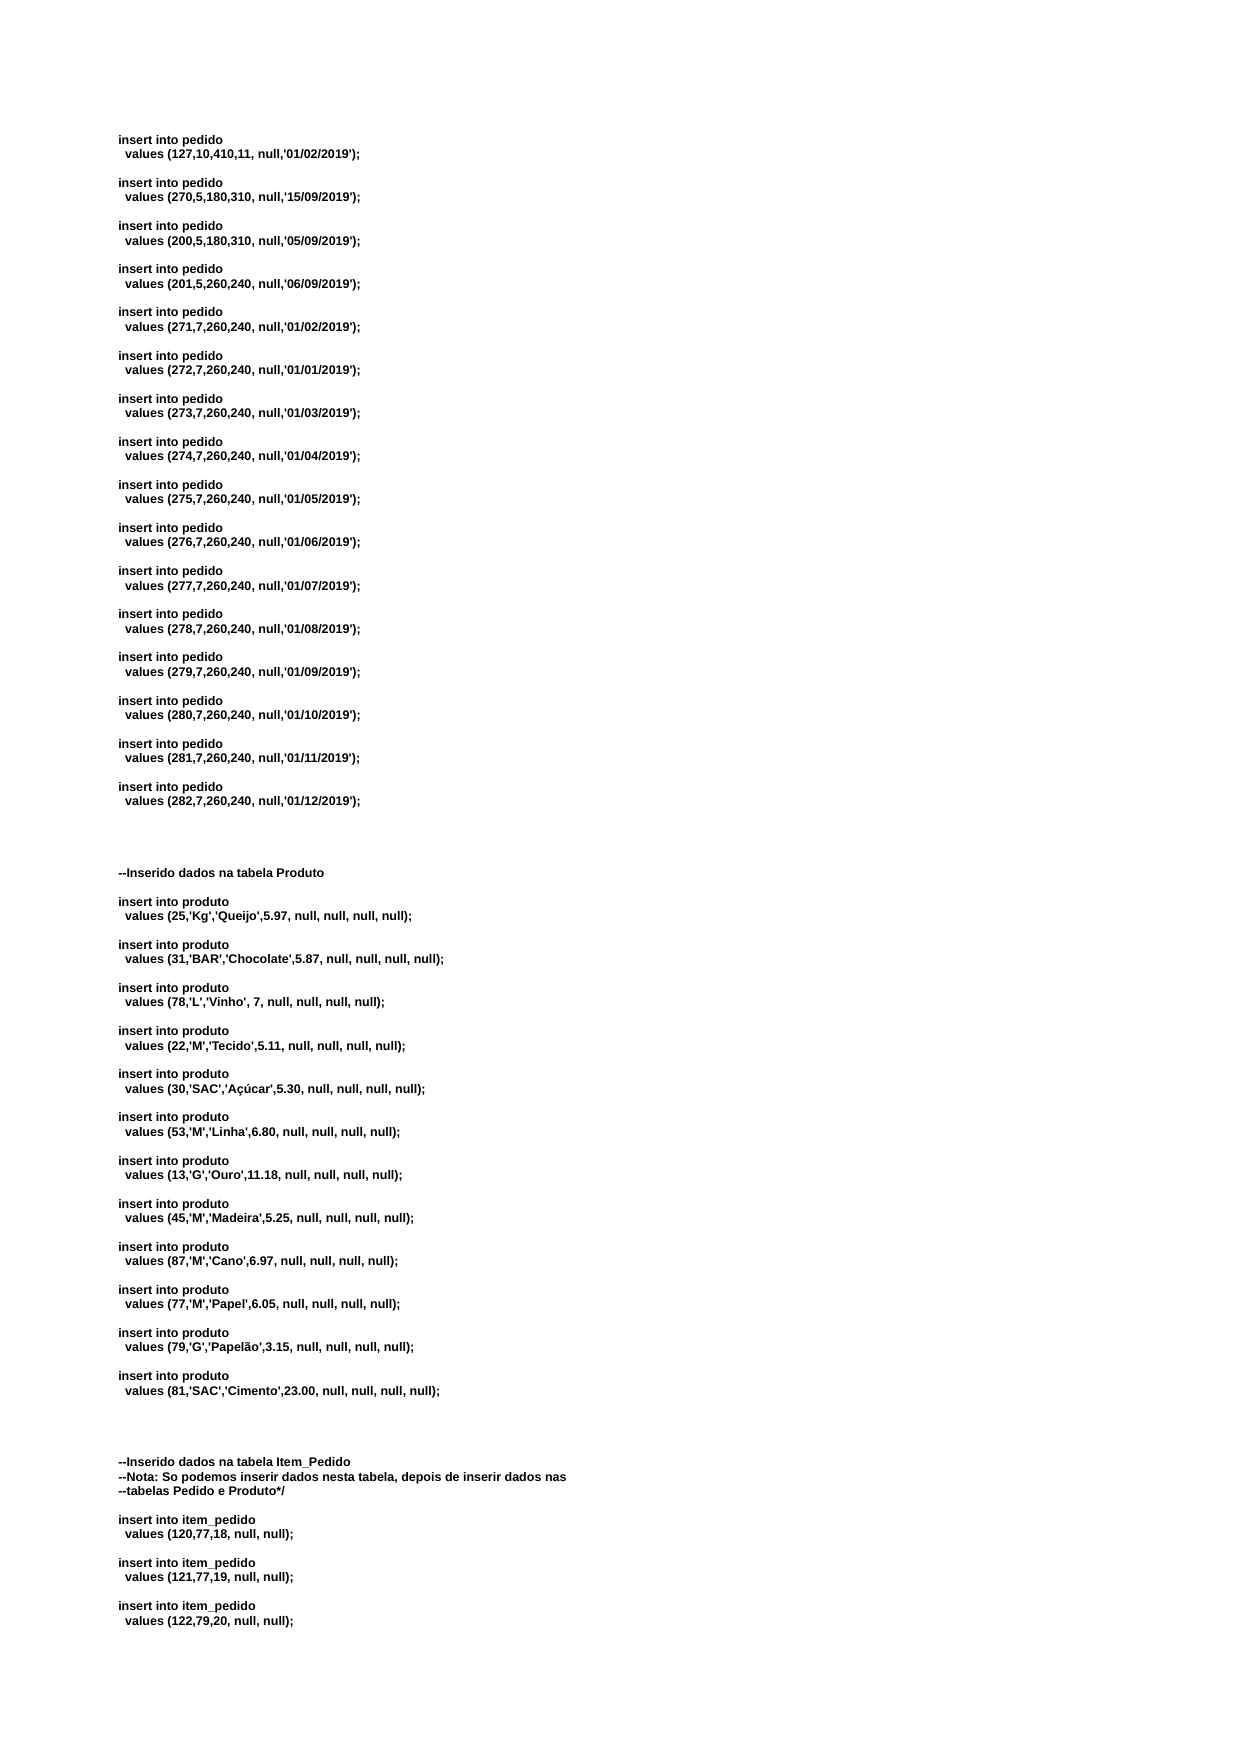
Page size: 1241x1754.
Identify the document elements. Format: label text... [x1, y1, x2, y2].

text insert into pedido [118, 564, 1122, 578]
text values (276,7,260,240, null,'01/06/2019'); [118, 535, 1122, 549]
text insert into produto [118, 1239, 1122, 1254]
text insert into produto [118, 981, 1122, 995]
text values (13,'G','Ouro',11.18, null, null, null, null); [118, 1167, 1122, 1182]
text values (272,7,260,240, null,'01/01/2019'); [118, 362, 1122, 377]
text insert into pedido [118, 521, 1122, 535]
text values (273,7,260,240, null,'01/03/2019'); [118, 406, 1122, 420]
text insert into produto [118, 1110, 1122, 1124]
text insert into produto [118, 1326, 1122, 1340]
text --Inserido dados na tabela Produto [118, 866, 1122, 880]
text insert into pedido [118, 607, 1122, 621]
text values (45,'M','Madeira',5.25, null, null, null, null); [118, 1211, 1122, 1225]
text insert into produto [118, 1067, 1122, 1081]
text insert into pedido [118, 391, 1122, 406]
text insert into produto [118, 1196, 1122, 1211]
text values (122,79,20, null, null); [118, 1613, 1122, 1627]
text insert into pedido [118, 434, 1122, 449]
text values (25,'Kg','Queijo',5.97, null, null, null, null); [118, 909, 1122, 923]
text insert into item_pedido [118, 1556, 1122, 1570]
text values (279,7,260,240, null,'01/09/2019'); [118, 664, 1122, 679]
text insert into pedido [118, 477, 1122, 492]
text insert into pedido [118, 219, 1122, 233]
text values (30,'SAC','Açúcar',5.30, null, null, null, null); [118, 1081, 1122, 1096]
text insert into produto [118, 1369, 1122, 1383]
text insert into pedido [118, 132, 1122, 147]
text values (200,5,180,310, null,'05/09/2019'); [118, 233, 1122, 247]
text insert into pedido [118, 736, 1122, 751]
text insert into produto [118, 1282, 1122, 1297]
text values (77,'M','Papel',6.05, null, null, null, null); [118, 1297, 1122, 1311]
text values (275,7,260,240, null,'01/05/2019'); [118, 492, 1122, 506]
text values (79,'G','Papelão',3.15, null, null, null, null); [118, 1340, 1122, 1354]
text insert into produto [118, 1153, 1122, 1167]
text values (22,'M','Tecido',5.11, null, null, null, null); [118, 1038, 1122, 1052]
text values (201,5,260,240, null,'06/09/2019'); [118, 276, 1122, 291]
text --Inserido dados na tabela Item_Pedido [118, 1455, 1122, 1469]
text values (280,7,260,240, null,'01/10/2019'); [118, 707, 1122, 722]
text insert into item_pedido [118, 1599, 1122, 1613]
text values (274,7,260,240, null,'01/04/2019'); [118, 449, 1122, 463]
text values (78,'L','Vinho', 7, null, null, null, null); [118, 995, 1122, 1009]
text insert into pedido [118, 348, 1122, 362]
text values (270,5,180,310, null,'15/09/2019'); [118, 190, 1122, 204]
text values (121,77,19, null, null); [118, 1570, 1122, 1584]
text insert into produto [118, 894, 1122, 909]
text insert into pedido [118, 650, 1122, 664]
text insert into pedido [118, 779, 1122, 794]
text values (87,'M','Cano',6.97, null, null, null, null); [118, 1254, 1122, 1268]
text insert into item_pedido [118, 1512, 1122, 1527]
text values (81,'SAC','Cimento',23.00, null, null, null, null); [118, 1383, 1122, 1397]
text insert into pedido [118, 262, 1122, 276]
text values (31,'BAR','Chocolate',5.87, null, null, null, null); [118, 952, 1122, 966]
text --tabelas Pedido e Produto*/ [118, 1484, 1122, 1498]
text insert into pedido [118, 305, 1122, 319]
text insert into produto [118, 937, 1122, 952]
text values (120,77,18, null, null); [118, 1527, 1122, 1541]
text values (127,10,410,11, null,'01/02/2019'); [118, 147, 1122, 161]
text values (281,7,260,240, null,'01/11/2019'); [118, 751, 1122, 765]
text --Nota: So podemos inserir dados nesta tabela, depois de inserir dados nas [118, 1469, 1122, 1484]
text insert into produto [118, 1024, 1122, 1038]
text insert into pedido [118, 176, 1122, 190]
text values (278,7,260,240, null,'01/08/2019'); [118, 621, 1122, 636]
text insert into pedido [118, 693, 1122, 707]
text values (53,'M','Linha',6.80, null, null, null, null); [118, 1124, 1122, 1139]
text values (282,7,260,240, null,'01/12/2019'); [118, 794, 1122, 808]
text values (277,7,260,240, null,'01/07/2019'); [118, 578, 1122, 592]
text values (271,7,260,240, null,'01/02/2019'); [118, 319, 1122, 334]
